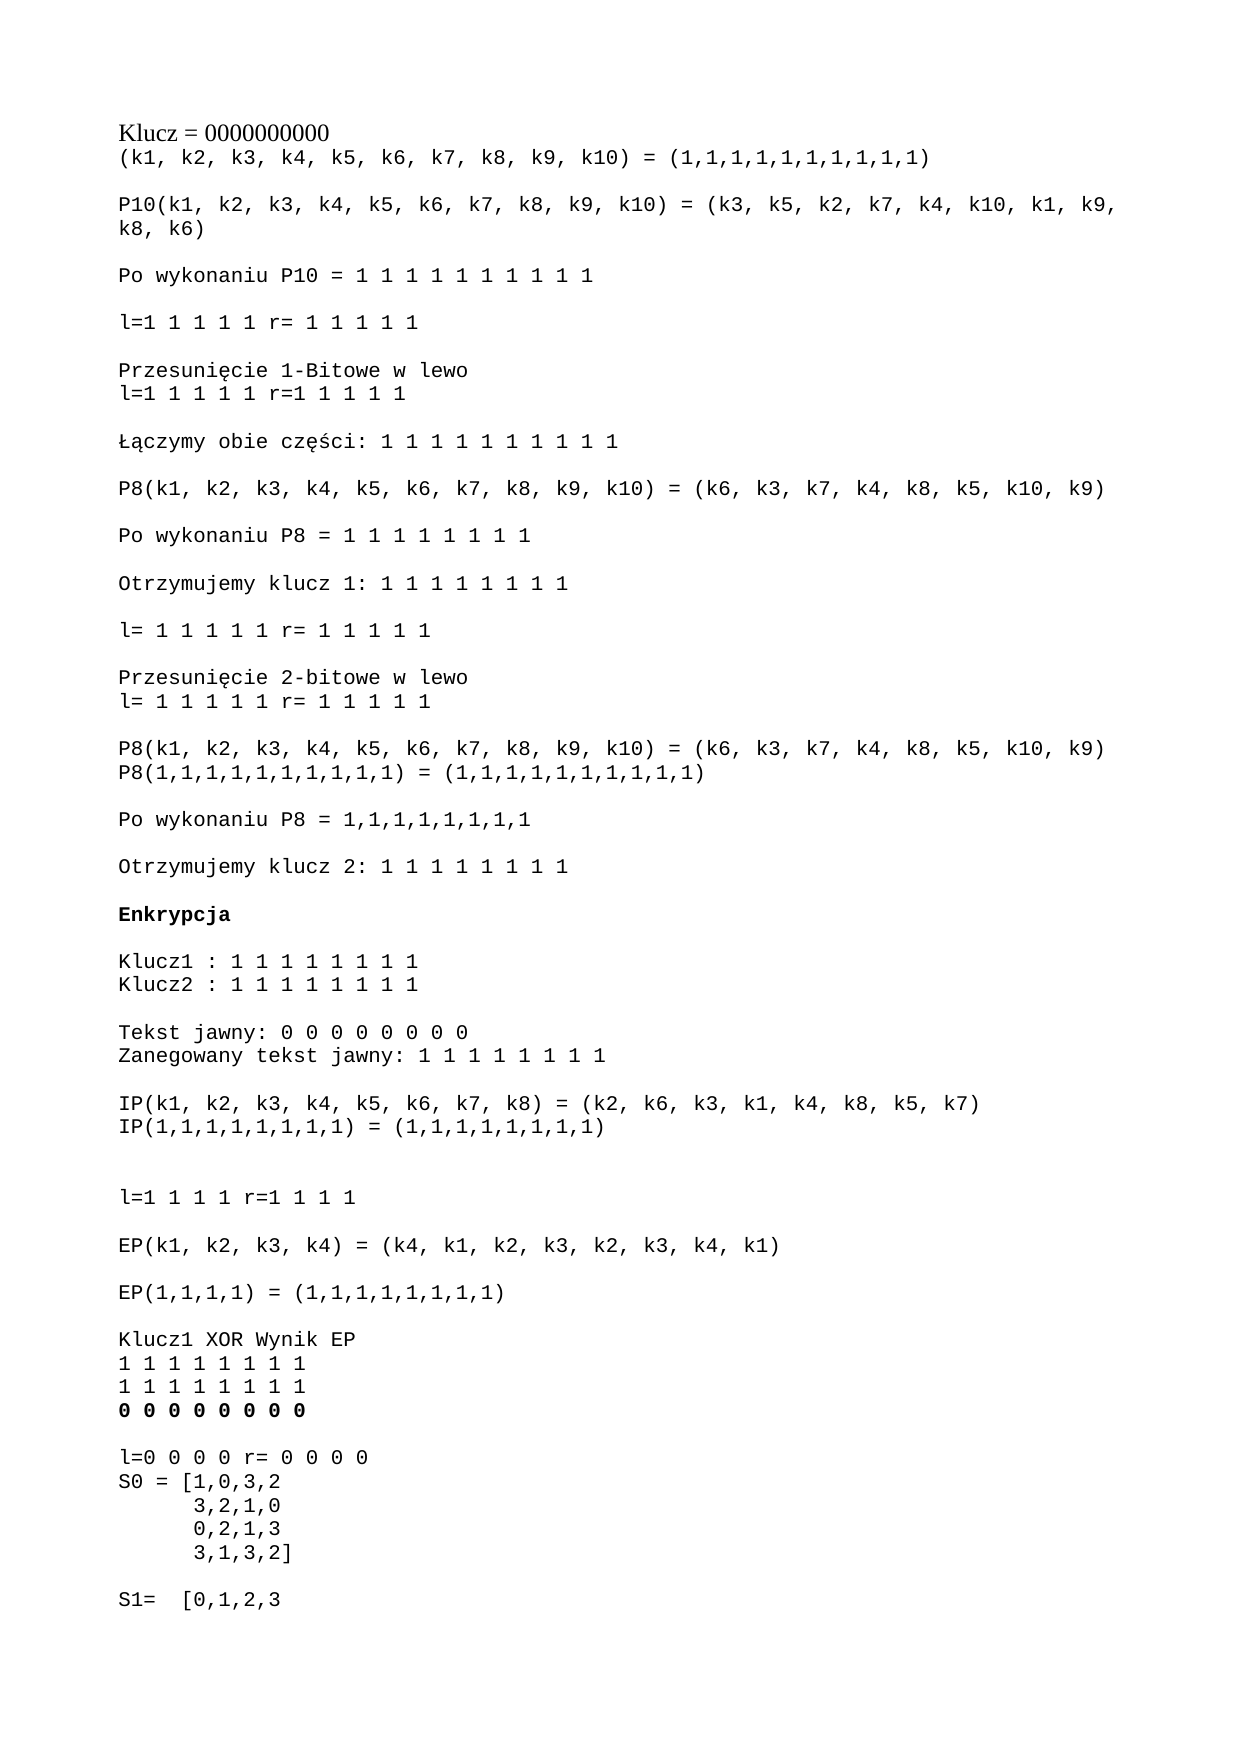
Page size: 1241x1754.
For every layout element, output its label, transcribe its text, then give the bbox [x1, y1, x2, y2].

text P10(k1, k2, k3, k4, k5, k6, k7, k8, k9, k10) = (k3, k5, k2, k7, k4, k10, k1, k9, k8, k6) [118, 194, 1122, 241]
text EP(k1, k2, k3, k4) = (k4, k1, k2, k3, k2, k3, k4, k1) [118, 1234, 1122, 1258]
text P8(k1, k2, k3, k4, k5, k6, k7, k8, k9, k10) = (k6, k3, k7, k4, k8, k5, k10, k9) [118, 478, 1122, 502]
text Przesunięcie 2-bitowe w lewo [118, 667, 1122, 691]
text l= 1 1 1 1 1 r= 1 1 1 1 1 [118, 620, 1122, 643]
text IP(k1, k2, k3, k4, k5, k6, k7, k8) = (k2, k6, k3, k1, k4, k8, k5, k7) [118, 1093, 1122, 1116]
text l= 1 1 1 1 1 r= 1 1 1 1 1 [118, 691, 1122, 714]
text P8(1,1,1,1,1,1,1,1,1,1) = (1,1,1,1,1,1,1,1,1,1) [118, 762, 1122, 785]
text Otrzymujemy klucz 1: 1 1 1 1 1 1 1 1 [118, 572, 1122, 596]
text Tekst jawny: 0 0 0 0 0 0 0 0 [118, 1022, 1122, 1045]
text (k1, k2, k3, k4, k5, k6, k7, k8, k9, k10) = (1,1,1,1,1,1,1,1,1,1) [118, 147, 1122, 171]
text Przesunięcie 1-Bitowe w lewo [118, 360, 1122, 383]
text Klucz2 : 1 1 1 1 1 1 1 1 [118, 974, 1122, 998]
text l=1 1 1 1 1 r= 1 1 1 1 1 [118, 312, 1122, 336]
text l=1 1 1 1 1 r=1 1 1 1 1 [118, 383, 1122, 407]
text S0 = [1,0,3,2 [118, 1471, 1122, 1495]
text 3,1,3,2] [118, 1542, 1122, 1566]
text Klucz1 : 1 1 1 1 1 1 1 1 [118, 951, 1122, 974]
text IP(1,1,1,1,1,1,1,1) = (1,1,1,1,1,1,1,1) [118, 1116, 1122, 1140]
text 1 1 1 1 1 1 1 1 [118, 1353, 1122, 1376]
text 0 0 0 0 0 0 0 0 [118, 1400, 1122, 1424]
text Po wykonaniu P8 = 1 1 1 1 1 1 1 1 [118, 525, 1122, 549]
text Klucz = 0000000000 [118, 118, 1122, 147]
text Otrzymujemy klucz 2: 1 1 1 1 1 1 1 1 [118, 856, 1122, 880]
text 0,2,1,3 [118, 1518, 1122, 1542]
text l=0 0 0 0 r= 0 0 0 0 [118, 1447, 1122, 1471]
text l=1 1 1 1 r=1 1 1 1 [118, 1187, 1122, 1211]
text Enkrypcja [118, 903, 1122, 927]
text 1 1 1 1 1 1 1 1 [118, 1376, 1122, 1400]
text Zanegowany tekst jawny: 1 1 1 1 1 1 1 1 [118, 1045, 1122, 1069]
text Po wykonaniu P10 = 1 1 1 1 1 1 1 1 1 1 [118, 265, 1122, 289]
text S1= [0,1,2,3 [118, 1589, 1122, 1613]
text P8(k1, k2, k3, k4, k5, k6, k7, k8, k9, k10) = (k6, k3, k7, k4, k8, k5, k10, k9) [118, 738, 1122, 762]
text 3,2,1,0 [118, 1495, 1122, 1518]
text EP(1,1,1,1) = (1,1,1,1,1,1,1,1) [118, 1282, 1122, 1306]
text Klucz1 XOR Wynik EP [118, 1329, 1122, 1353]
text Łączymy obie części: 1 1 1 1 1 1 1 1 1 1 [118, 431, 1122, 454]
text Po wykonaniu P8 = 1,1,1,1,1,1,1,1 [118, 809, 1122, 833]
